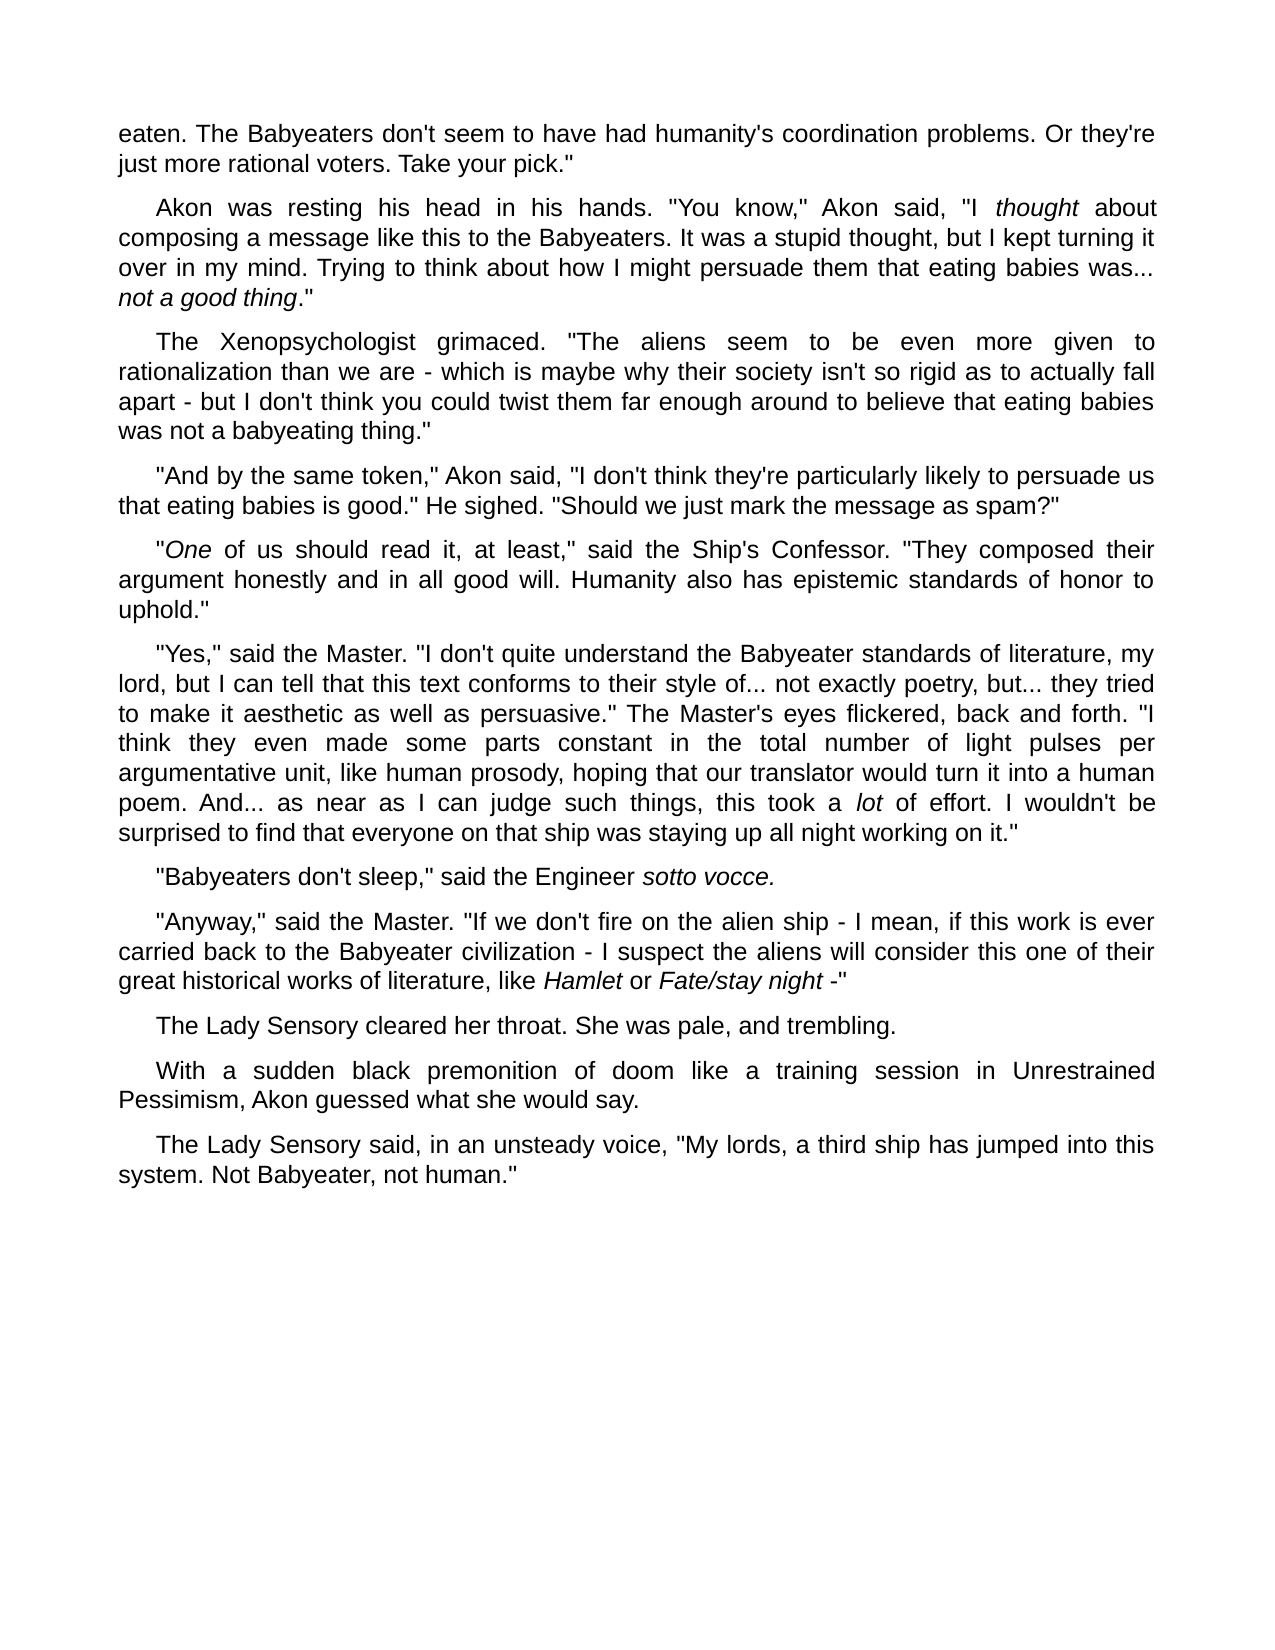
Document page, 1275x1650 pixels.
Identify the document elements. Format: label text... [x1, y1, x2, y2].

text The Xenopsychologist grimaced. "The aliens seem to be even more given to rationalization than we are - which is maybe why their society isn't so rigid as to actually fall apart - but I don't think you could twist them far enough around to believe that eating babies was not a babyeating thing." [118, 326, 1157, 445]
text Akon was resting his head in his hands. "You know," Akon said, "I thought about composing a message like this to the Babyeaters. It was a stupid thought, but I kept turning it over in my mind. Trying to think about how I might persuade them that eating babies was... not a good thing." [118, 192, 1157, 311]
text "Anyway," said the Master. "If we don't fire on the alien ship - I mean, if this work is ever carried back to the Babyeater civilization - I suspect the aliens will consider this one of their great historical works of literature, like Hamlet or Fate/stay night -" [118, 906, 1157, 995]
text "One of us should read it, at least," said the Ship's Confessor. "They composed their argument honestly and in all good will. Humanity also has epistemic standards of honor to uphold." [118, 534, 1157, 623]
text "Yes," said the Master. "I don't quite understand the Babyeater standards of literature, my lord, but I can tell that this text conforms to their style of... not exactly poetry, but... they tried to make it aesthetic as well as persuasive." The Master's eyes flickered, back and forth. "I think they even made some parts constant in the total number of light pulses per argumentative unit, like human prosody, hoping that our translator would turn it into a human poem. And... as near as I can judge such things, this took a lot of effort. I wouldn't be surprised to find that everyone on that ship was staying up all night working on it." [118, 638, 1157, 846]
text "And by the same token," Akon said, "I don't think they're particularly likely to persuade us that eating babies is good." He sighed. "Should we just mark the message as spam?" [118, 460, 1157, 519]
text With a sudden black premonition of doom like a training session in Unrestrained Pessimism, Akon guessed what she would say. [118, 1055, 1157, 1114]
text "Babyeaters don't sleep," said the Engineer sotto vocce. [118, 861, 1157, 891]
text The Lady Sensory said, in an unsteady voice, "My lords, a third ship has jumped into this system. Not Babyeater, not human." [118, 1129, 1157, 1188]
text eaten. The Babyeaters don't seem to have had humanity's coordination problems. Or they're just more rational voters. Take your pick." [118, 118, 1157, 177]
text The Lady Sensory cleared her throat. She was pale, and trembling. [118, 1010, 1157, 1040]
